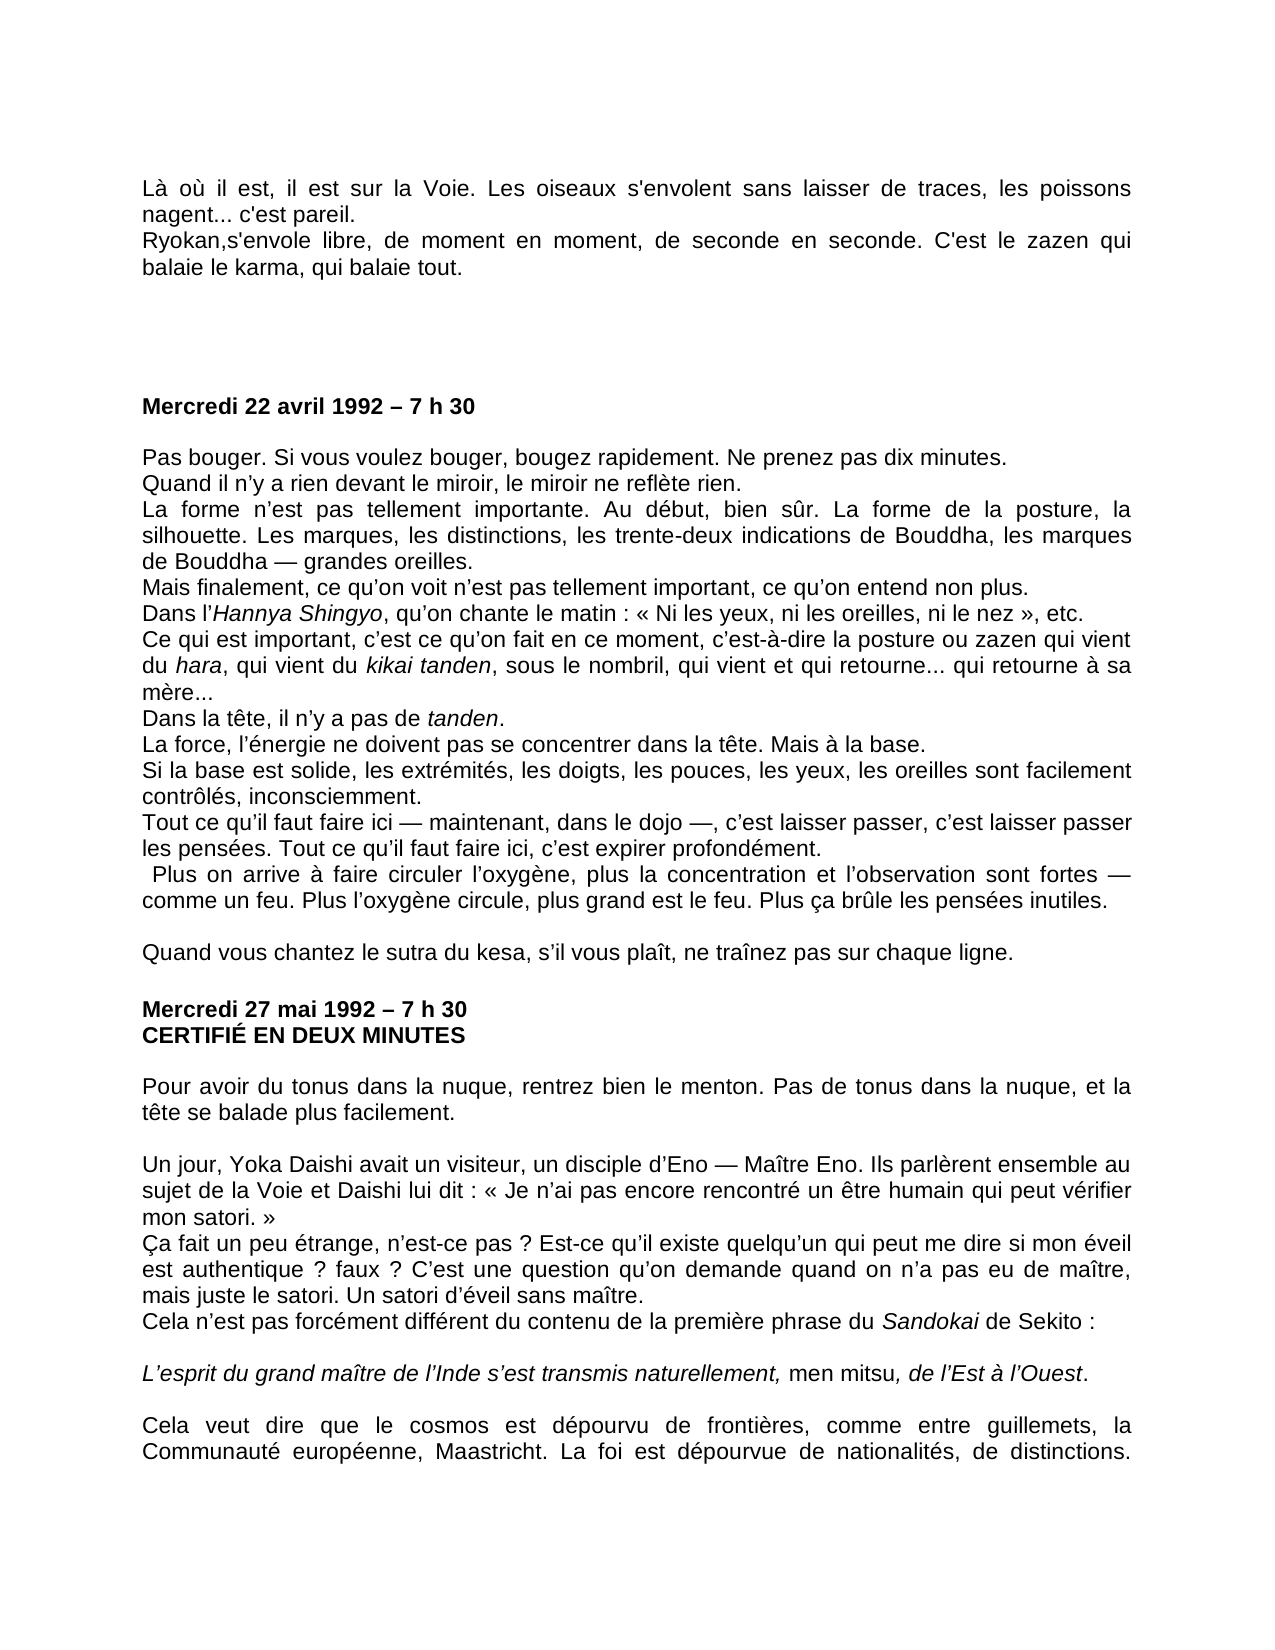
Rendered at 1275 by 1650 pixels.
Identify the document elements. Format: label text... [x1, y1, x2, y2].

text La forme n’est pas tellement importante. Au début, bien sûr. La forme de la posture, la silhouette. Les marques, les distinctions, les trente-deux indications de Bouddha, les marques de Bouddha — grandes oreilles. [142, 497, 1133, 575]
text Pas bouger. Si vous voulez bouger, bougez rapidement. Ne prenez pas dix minutes. [142, 444, 1133, 471]
text Là où il est, il est sur la Voie. Les oiseaux s'envolent sans laisser de traces, les poissons nagent... c'est pareil. [142, 176, 1133, 228]
text Pour avoir du tonus dans la nuque, rentrez bien le menton. Pas de tonus dans la nuque, et la tête se balade plus facilement. [142, 1074, 1133, 1126]
text La force, l’énergie ne doivent pas se concentrer dans la tête. Mais à la base. [142, 731, 1133, 757]
text Cela n’est pas forcément différent du contenu de la première phrase du Sandokai de Sekito : [142, 1308, 1133, 1334]
text Un jour, Yoka Daishi avait un visiteur, un disciple d’Eno — Maître Eno. Ils parlèrent ensemble au sujet de la Voie et Daishi lui dit : « Je n’ai pas encore rencontré un être humain qui peut vérifier mon satori. » [142, 1152, 1133, 1230]
text Si la base est solide, les extrémités, les doigts, les pouces, les yeux, les oreilles sont facilement contrôlés, inconsciemment. [142, 757, 1133, 809]
text Quand vous chantez le sutra du kesa, s’il vous plaît, ne traînez pas sur chaque ligne. [142, 939, 1133, 965]
text Tout ce qu’il faut faire ici — maintenant, dans le dojo —, c’est laisser passer, c’est laisser passer les pensées. Tout ce qu’il faut faire ici, c’est expirer profondément. [142, 809, 1133, 861]
text Dans la tête, il n’y a pas de tanden. [142, 705, 1133, 731]
text Ça fait un peu étrange, n’est-ce pas ? Est-ce qu’il existe quelqu’un qui peut me dire si mon éveil est authentique ? faux ? C’est une question qu’on demande quand on n’a pas eu de maître, mais juste le satori. Un satori d’éveil sans maître. [142, 1230, 1133, 1308]
text Ce qui est important, c’est ce qu’on fait en ce moment, c’est-à-dire la posture ou zazen qui vient du hara, qui vient du kikai tanden, sous le nombril, qui vient et qui retourne... qui retourne à sa mère... [142, 627, 1133, 705]
text Quand il n’y a rien devant le miroir, le miroir ne reflète rien. [142, 471, 1133, 497]
text L’esprit du grand maître de l’Inde s’est transmis naturellement, men mitsu, de l’Est à l’Ouest. [142, 1360, 1133, 1386]
text Mais finalement, ce qu’on voit n’est pas tellement important, ce qu’on entend non plus. [142, 575, 1133, 601]
text Cela veut dire que le cosmos est dépourvu de frontières, comme entre guillemets, la Communauté européenne, Maastricht. La foi est dépourvue de nationalités, de distinctions. [142, 1412, 1133, 1464]
text Mercredi 22 avril 1992 – 7 h 30 [142, 393, 1133, 419]
text Ryokan,s'envole libre, de moment en moment, de seconde en seconde. C'est le zazen qui balaie le karma, qui balaie tout. [142, 228, 1133, 280]
text Plus on arrive à faire circuler l’oxygène, plus la concentration et l’observation sont fortes — comme un feu. Plus l’oxygène circule, plus grand est le feu. Plus ça brûle les pensées inutiles. [142, 861, 1133, 913]
text Mercredi 27 mai 1992 – 7 h 30 CERTIFIÉ EN DEUX MINUTES [142, 997, 1133, 1049]
text Dans l’Hannya Shingyo, qu’on chante le matin : « Ni les yeux, ni les oreilles, ni le nez », etc. [142, 601, 1133, 627]
